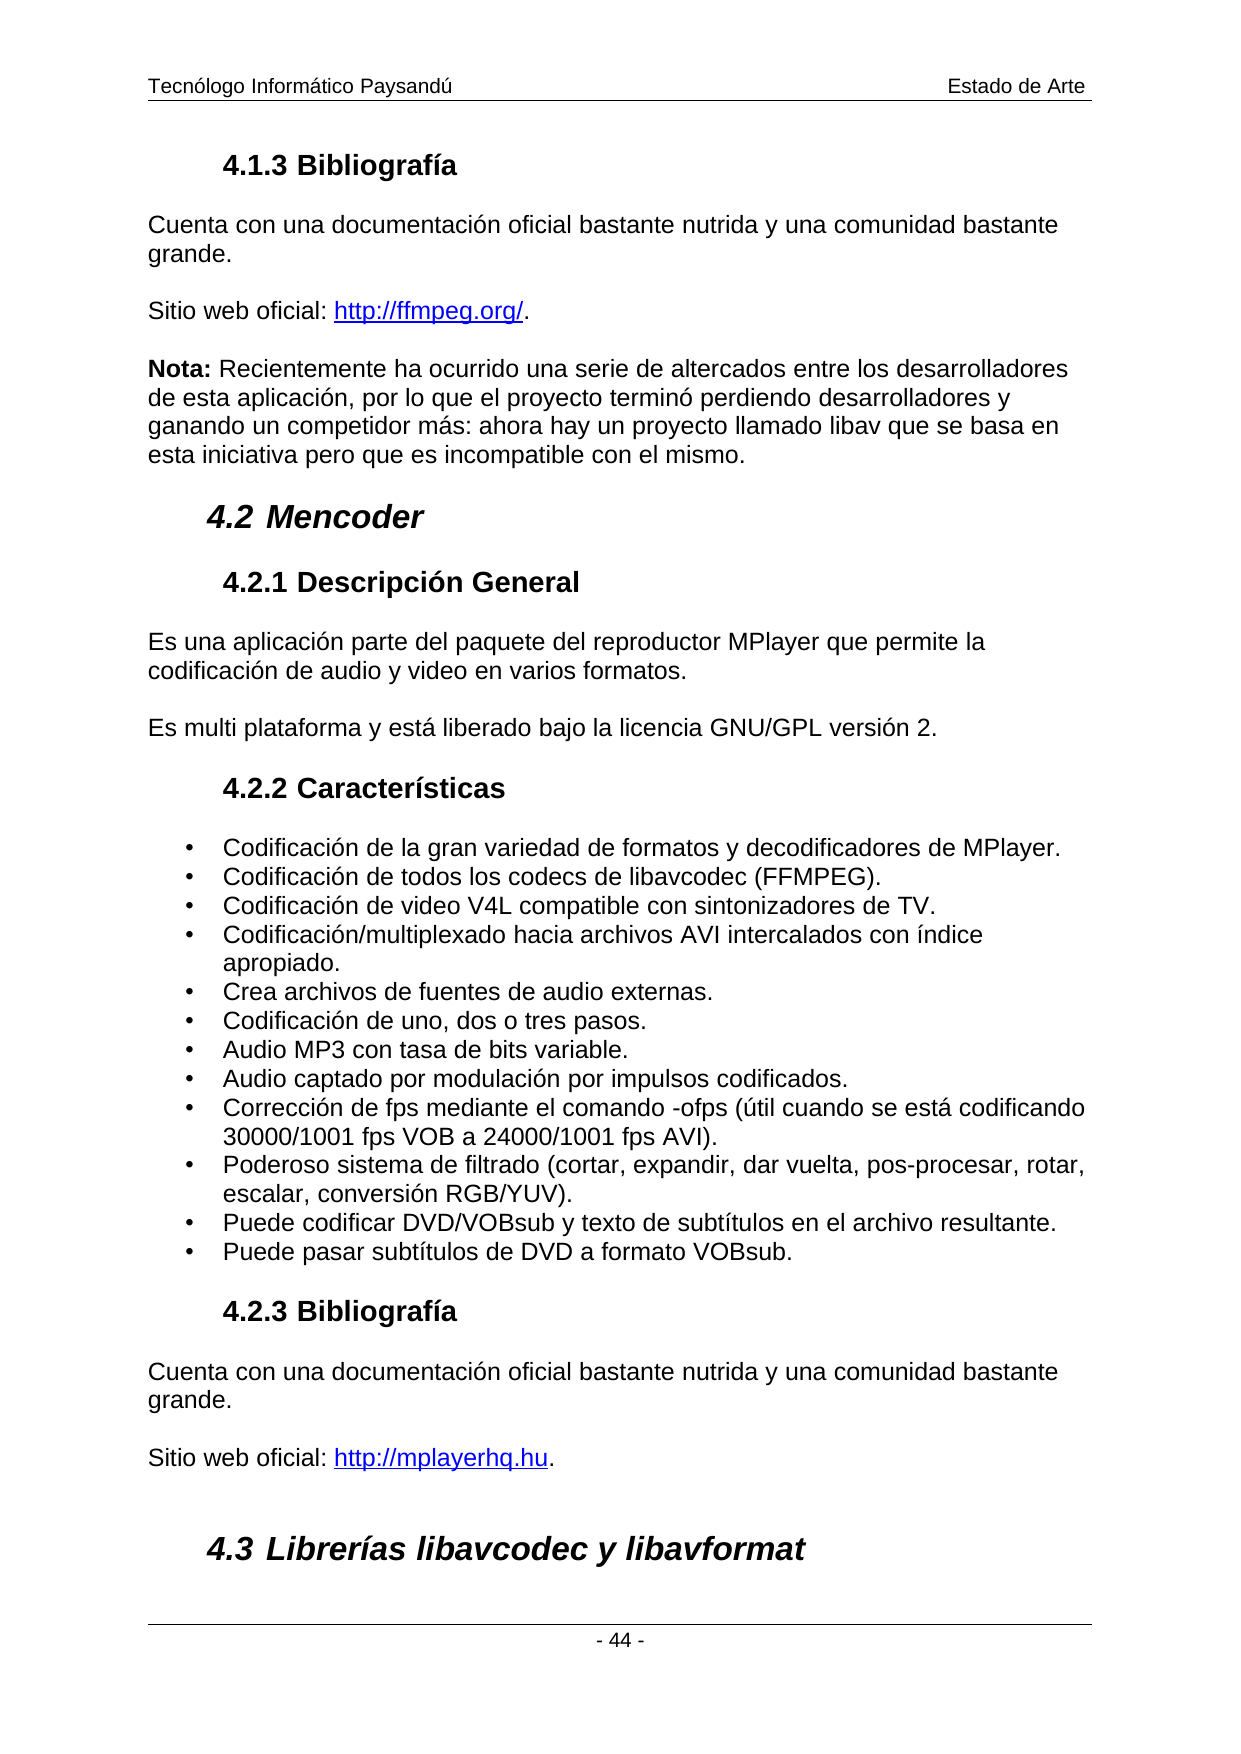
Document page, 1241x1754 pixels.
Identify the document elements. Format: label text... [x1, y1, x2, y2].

text Sitio web oficial: http://ffmpeg.org/. [148, 296, 1092, 325]
text Es una aplicación parte del paquete del reproductor MPlayer que permite la codificación de audio y video en varios formatos. [148, 627, 1092, 684]
list Codificación de todos los codecs de libavcodec (FFMPEG). [185, 862, 1092, 891]
list Codificación/multiplexado hacia archivos AVI intercalados con índice apropiado. [185, 919, 1092, 977]
list Puede codificar DVD/VOBsub y texto de subtítulos en el archivo resultante. [185, 1208, 1092, 1237]
list Codificación de uno, dos o tres pasos. [185, 1006, 1092, 1035]
list Corrección de fps mediante el comando -ofps (útil cuando se está codificando 30000/1001 fps VOB a 24000/1001 fps AVI). [185, 1093, 1092, 1150]
text Cuenta con una documentación oficial bastante nutrida y una comunidad bastante grande. [148, 210, 1092, 267]
subtitle Características [223, 771, 1092, 804]
list Audio captado por modulación por impulsos codificados. [185, 1064, 1092, 1093]
subtitle Bibliografía [223, 148, 1092, 181]
subtitle Bibliografía [223, 1294, 1092, 1328]
list Audio MP3 con tasa de bits variable. [185, 1035, 1092, 1064]
subtitle Librerías libavcodec y libavformat [207, 1529, 1092, 1567]
text Nota: Recientemente ha ocurrido una serie de altercados entre los desarrolladores de esta aplicación, por lo que el proyecto terminó perdiendo desarrolladores y ganando un competidor más: ahora hay un proyecto llamado libav que se basa en esta iniciativa pero que es incompatible con el mismo. [148, 354, 1092, 469]
subtitle Descripción General [223, 565, 1092, 598]
list Crea archivos de fuentes de audio externas. [185, 977, 1092, 1006]
list Codificación de video V4L compatible con sintonizadores de TV. [185, 891, 1092, 919]
text Es multi plataforma y está liberado bajo la licencia GNU/GPL versión 2. [148, 713, 1092, 742]
list Codificación de la gran variedad de formatos y decodificadores de MPlayer. [185, 833, 1092, 862]
text Sitio web oficial: http://mplayerhq.hu. [148, 1443, 1092, 1472]
list Poderoso sistema de filtrado (cortar, expandir, dar vuelta, pos-procesar, rotar, escalar, conversión RGB/YUV). [185, 1150, 1092, 1208]
text Cuenta con una documentación oficial bastante nutrida y una comunidad bastante grande. [148, 1357, 1092, 1414]
subtitle Mencoder [207, 497, 1092, 536]
list Puede pasar subtítulos de DVD a formato VOBsub. [185, 1237, 1092, 1266]
